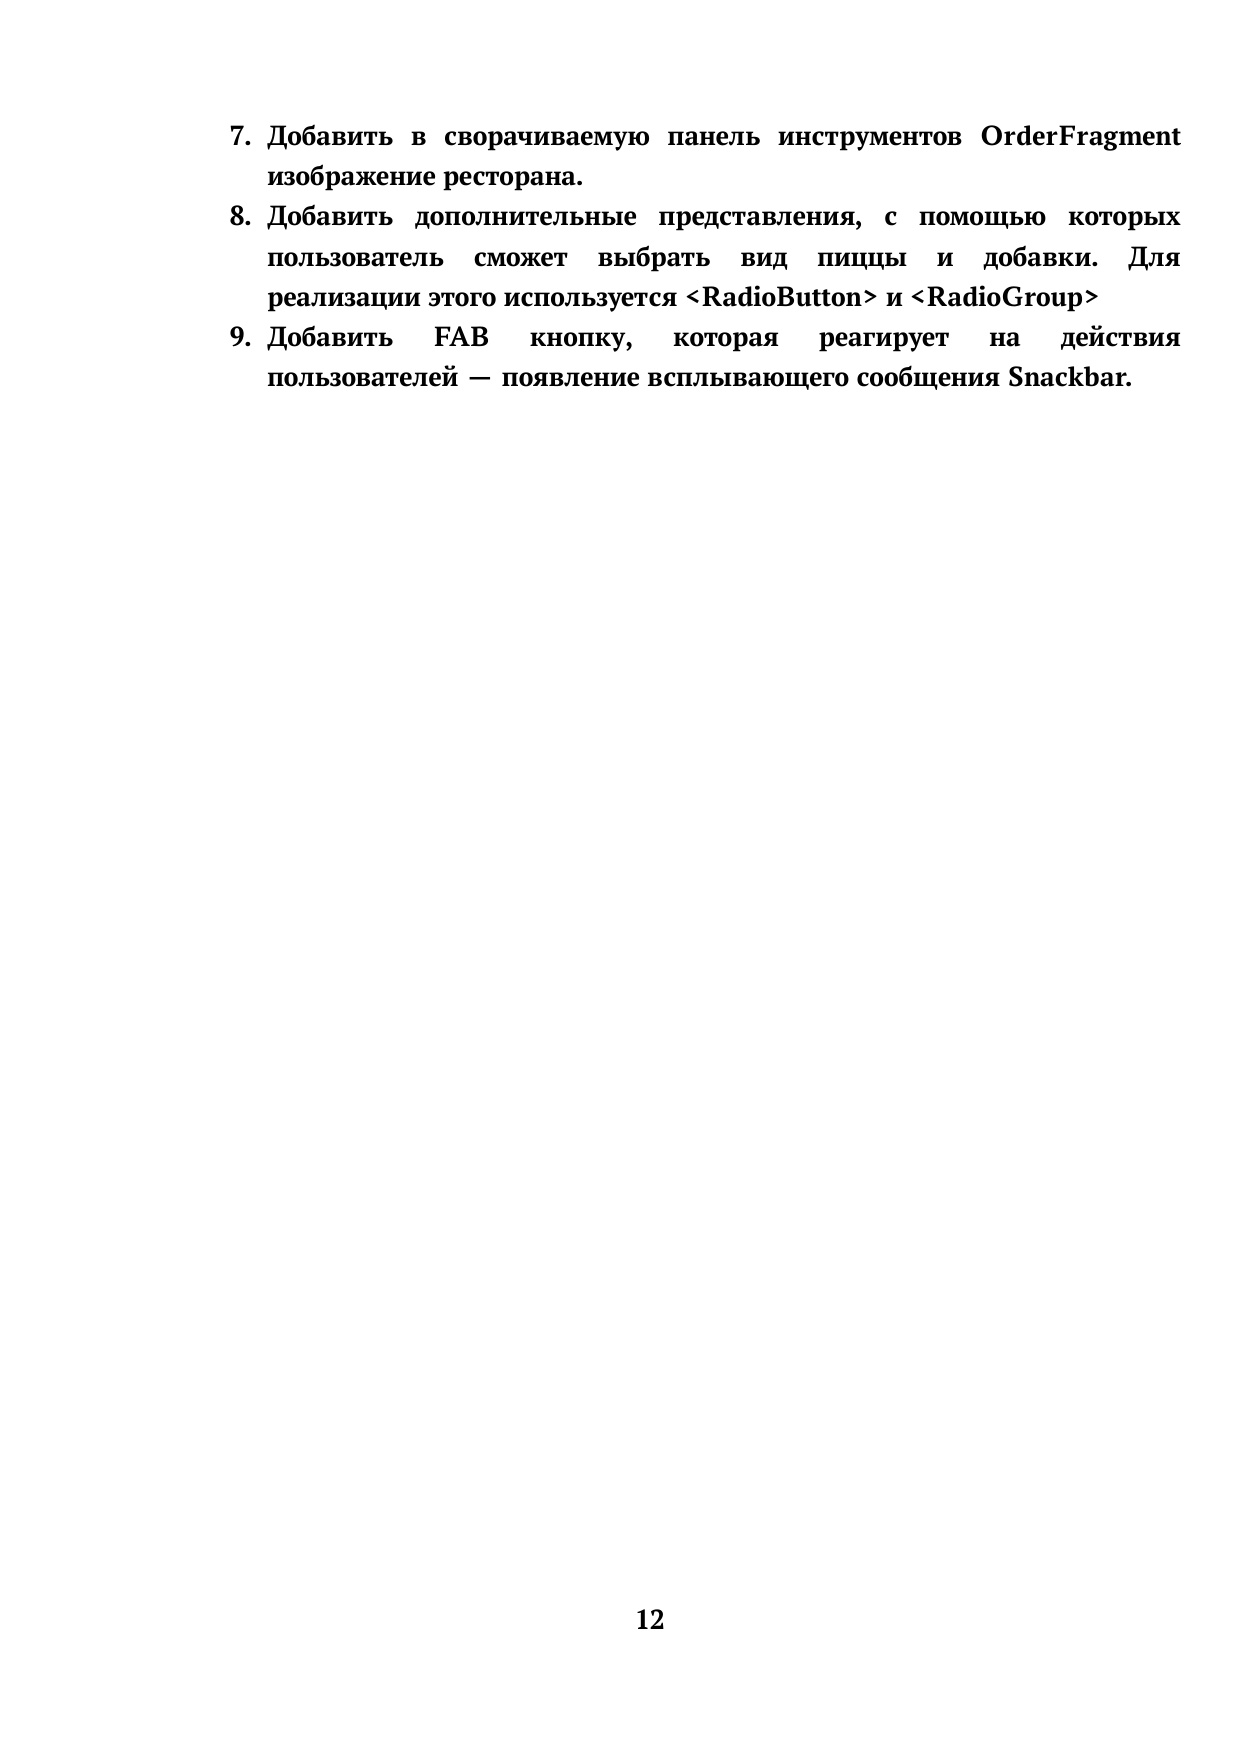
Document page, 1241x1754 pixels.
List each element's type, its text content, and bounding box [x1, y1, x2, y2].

list Добавить FAB кнопку, которая реагирует на действия пользователей — появление всплывающего сообщения Snackbar. [229, 319, 1181, 393]
list Добавить в сворачиваемую панель инструментов OrderFragment изображение ресторана. [229, 118, 1181, 192]
list Добавить дополнительные представления, с помощью которых пользователь сможет выбрать вид пиццы и добавки. Для реализации этого используется <RadioButton> и <RadioGroup> [229, 198, 1181, 312]
